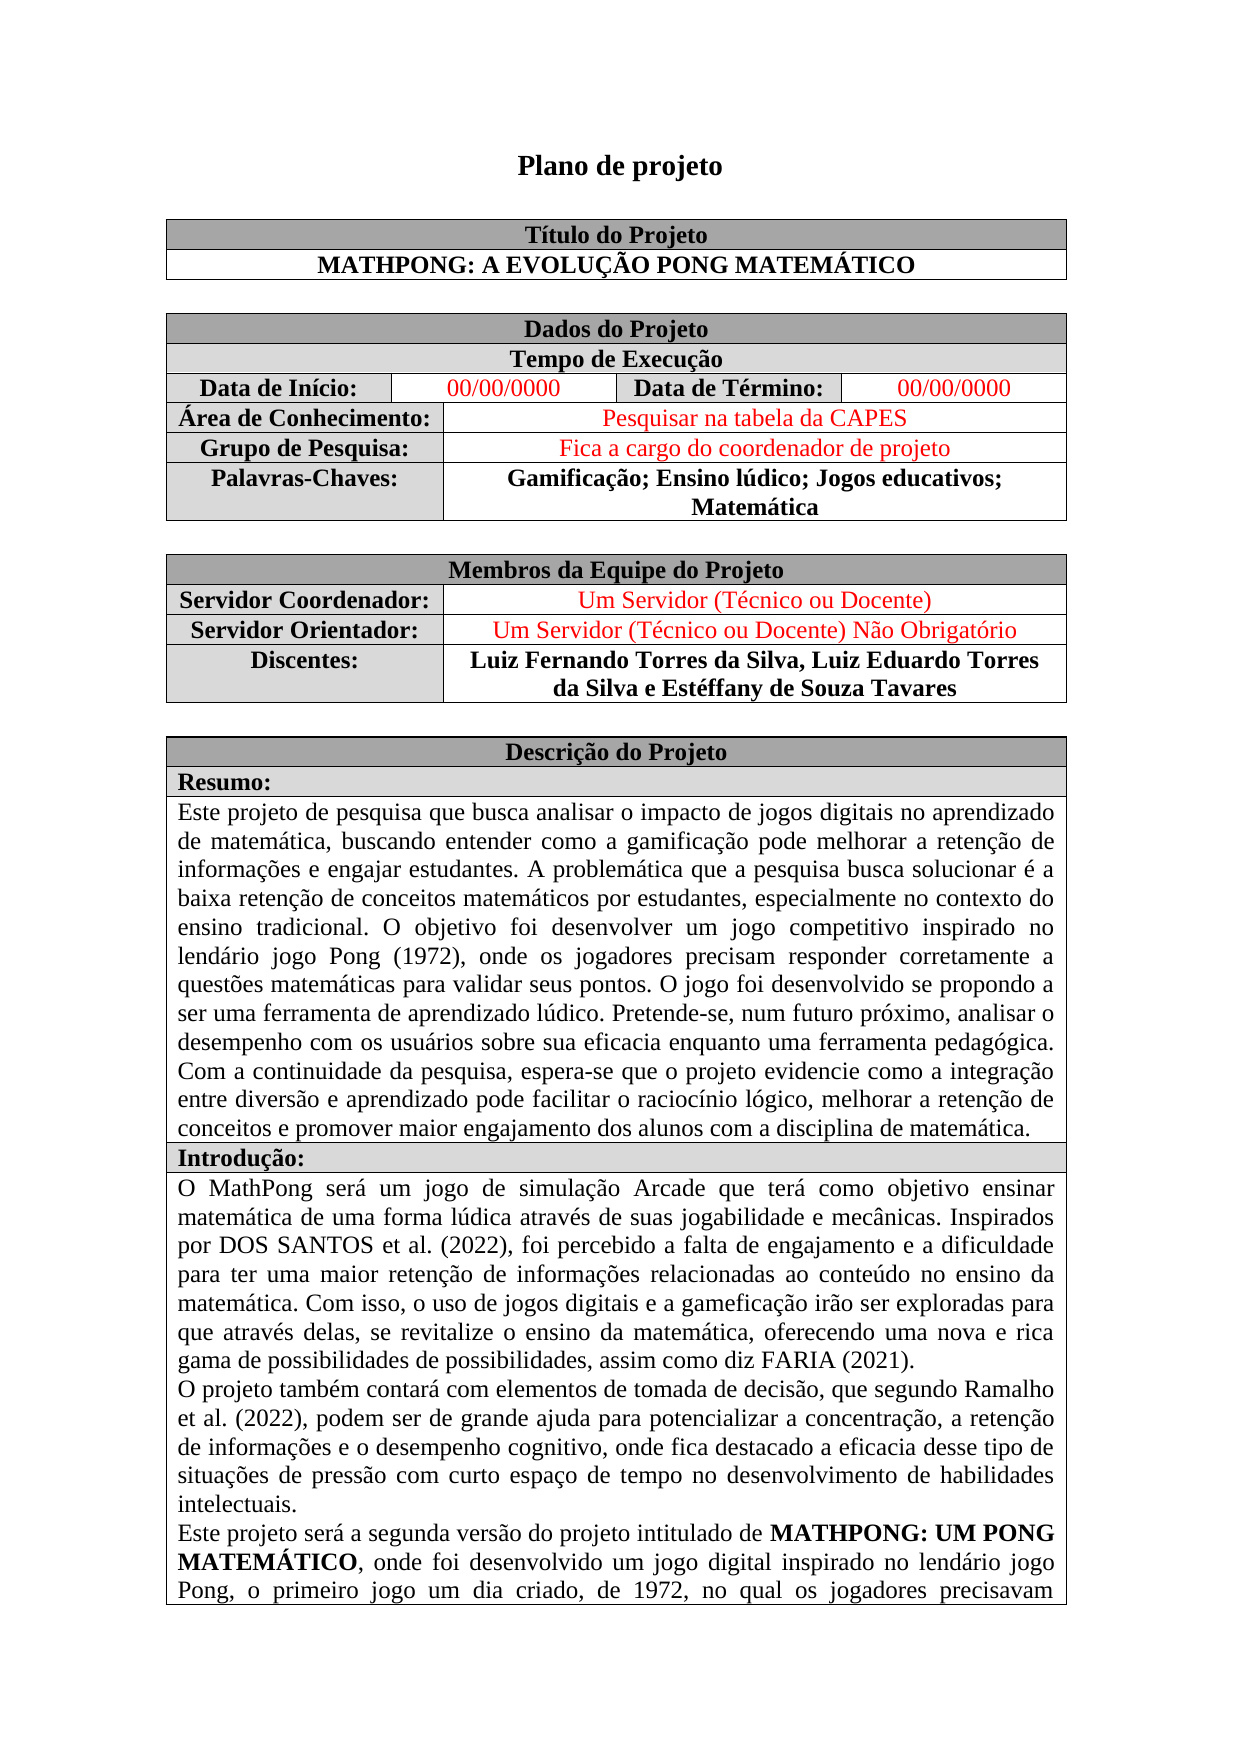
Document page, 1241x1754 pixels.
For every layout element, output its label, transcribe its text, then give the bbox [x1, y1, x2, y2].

table_cell Data de Início: [167, 374, 391, 402]
table_cell Palavras-Chaves: [167, 463, 443, 520]
table_header Membros da Equipe do Projeto [167, 555, 1066, 584]
table_header Dados do Projeto [167, 314, 1066, 343]
table_cell Um Servidor (Técnico ou Docente) Não Obrigatório [444, 615, 1066, 644]
table_cell MATHPONG: A EVOLUÇÃO PONG MATEMÁTICO [167, 250, 1066, 279]
table_cell Discentes: [167, 645, 443, 702]
table_cell Fica a cargo do coordenador de projeto [444, 433, 1066, 462]
table_cell Servidor Orientador: [167, 615, 443, 644]
table_header Descrição do Projeto [167, 738, 1066, 766]
table_header Título do Projeto [167, 220, 1066, 249]
table_cell Introdução: [167, 1143, 1066, 1172]
table_cell Servidor Coordenador: [167, 585, 443, 614]
table_cell Área de Conhecimento: [167, 403, 443, 432]
text Plano de projeto [177, 148, 1063, 181]
table_cell Luiz Fernando Torres da Silva, Luiz Eduardo Torres da Silva e Estéffany de Souza Tavares [444, 645, 1066, 702]
table_cell Data de Término: [617, 374, 841, 402]
table_cell Um Servidor (Técnico ou Docente) [444, 585, 1066, 614]
table_cell Gamificação; Ensino lúdico; Jogos educativos; Matemática [444, 463, 1066, 520]
table_cell 00/00/0000 [392, 374, 616, 402]
table_cell Resumo: [167, 767, 1066, 796]
table_cell 00/00/0000 [842, 374, 1066, 402]
table_cell Este projeto de pesquisa que busca analisar o impacto de jogos digitais no aprendizado de matemática, buscando entender como a gamificação pode melhorar a retenção de informações e engajar estudantes. A problemática que a pesquisa busca solucionar é a baixa retenção de conceitos matemáticos por estudantes, especialmente no contexto do ensino tradicional. O objetivo foi desenvolver um jogo competitivo inspirado no lendário jogo Pong (1972), onde os jogadores precisam responder corretamente a questões matemáticas para validar seus pontos. O jogo foi desenvolvido se propondo a ser uma ferramenta de aprendizado lúdico. Pretende-se, num futuro próximo, analisar o desempenho com os usuários sobre sua eficacia enquanto uma ferramenta pedagógica. Com a continuidade da pesquisa, espera-se que o projeto evidencie como a integração entre diversão e aprendizado pode facilitar o raciocínio lógico, melhorar a retenção de conceitos e promover maior engajamento dos alunos com a disciplina de matemática. [167, 797, 1066, 1142]
table_cell Tempo de Execução [167, 344, 1066, 372]
table_cell Grupo de Pesquisa: [167, 433, 443, 462]
table_cell Pesquisar na tabela da CAPES [444, 403, 1066, 432]
table_cell O MathPong será um jogo de simulação Arcade que terá como objetivo ensinar matemática de uma forma lúdica através de suas jogabilidade e mecânicas. Inspirados por DOS SANTOS et al. (2022), foi percebido a falta de engajamento e a dificuldade para ter uma maior retenção de informações relacionadas ao conteúdo no ensino da matemática. Com isso, o uso de jogos digitais e a gameficação irão ser exploradas para que através delas, se revitalize o ensino da matemática, oferecendo uma nova e rica gama de possibilidades de possibilidades, assim como diz FARIA (2021). O projeto também contará com elementos de tomada de decisão, que segundo Ramalho et al. (2022), podem ser de grande ajuda para potencializar a concentração, a retenção de informações e o desempenho cognitivo, onde fica destacado a eficacia desse tipo de situações de pressão com curto espaço de tempo no desenvolvimento de habilidades intelectuais. Este projeto será a segunda versão do projeto intitulado de MATHPONG: UM PONG MATEMÁTICO, onde foi desenvolvido um jogo digital inspirado no lendário jogo Pong, o primeiro jogo um dia criado, de 1972, no qual os jogadores precisavam [167, 1173, 1066, 1604]
